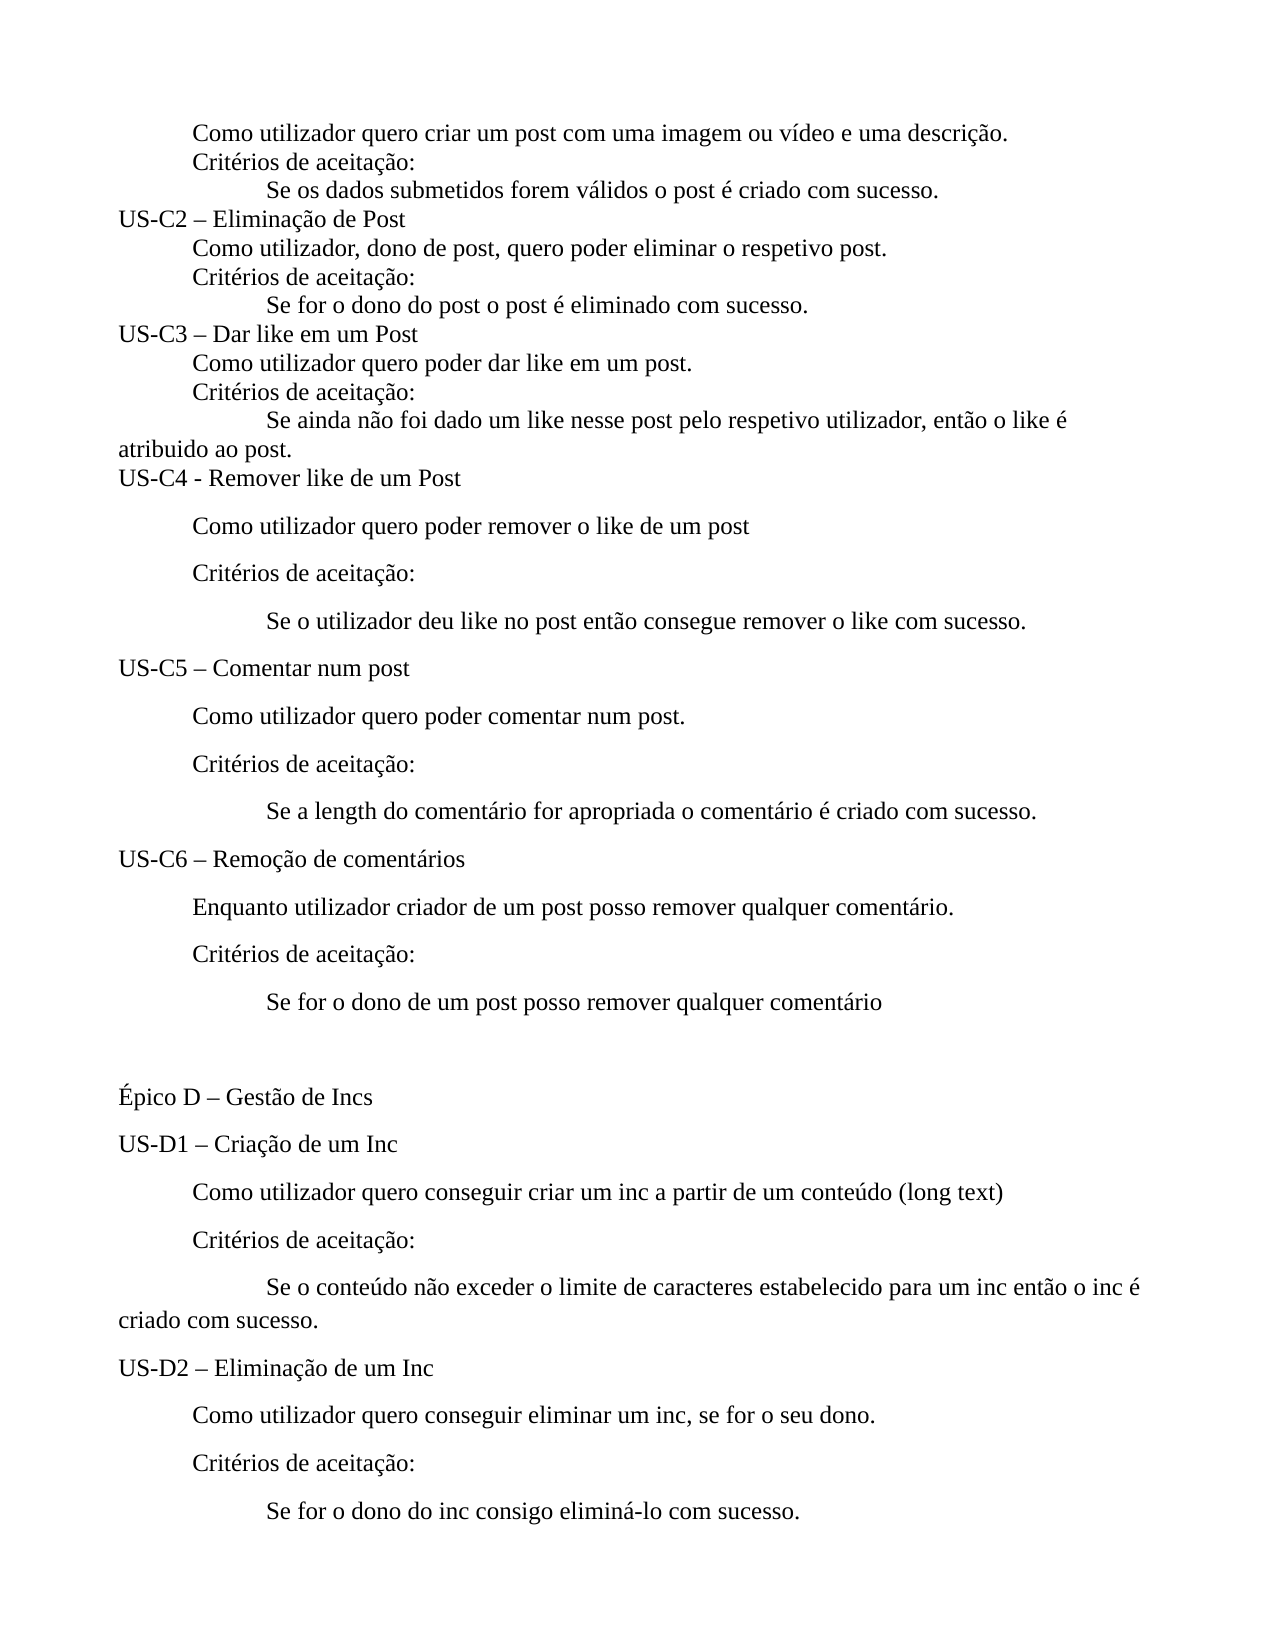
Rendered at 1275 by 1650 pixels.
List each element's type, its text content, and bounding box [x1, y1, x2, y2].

text Se for o dono de um post posso remover qualquer comentário [118, 987, 1157, 1016]
text Critérios de aceitação: [118, 1225, 1157, 1253]
text Critérios de aceitação: [118, 939, 1157, 968]
text US-C5 – Comentar num post [118, 653, 1157, 682]
text Se ainda não foi dado um like nesse post pelo respetivo utilizador, então o like é atribuido ao post. [118, 406, 1157, 463]
text Como utilizador quero conseguir criar um inc a partir de um conteúdo (long text) [118, 1177, 1157, 1206]
text Épico D – Gestão de Incs [118, 1082, 1157, 1111]
text Enquanto utilizador criador de um post posso remover qualquer comentário. [118, 892, 1157, 920]
text US-D2 – Eliminação de um Inc [118, 1353, 1157, 1382]
text Critérios de aceitação: [118, 262, 1157, 291]
text Se o utilizador deu like no post então consegue remover o like com sucesso. [118, 606, 1157, 635]
text Critérios de aceitação: [118, 749, 1157, 777]
text Como utilizador quero poder remover o like de um post [118, 511, 1157, 539]
text US-D1 – Criação de um Inc [118, 1129, 1157, 1158]
text Critérios de aceitação: [118, 1448, 1157, 1477]
text Como utilizador quero criar um post com uma imagem ou vídeo e uma descrição. [118, 118, 1157, 147]
text Se a length do comentário for apropriada o comentário é criado com sucesso. [118, 796, 1157, 825]
text Como utilizador quero poder comentar num post. [118, 701, 1157, 730]
text US-C6 – Remoção de comentários [118, 844, 1157, 873]
text Como utilizador quero conseguir eliminar um inc, se for o seu dono. [118, 1401, 1157, 1429]
text US-C2 – Eliminação de Post [118, 204, 1157, 233]
text Critérios de aceitação: [118, 147, 1157, 176]
text Critérios de aceitação: [118, 558, 1157, 587]
text Critérios de aceitação: [118, 377, 1157, 406]
text Se for o dono do inc consigo eliminá-lo com sucesso. [118, 1496, 1157, 1524]
text Como utilizador, dono de post, quero poder eliminar o respetivo post. [118, 233, 1157, 262]
text Se o conteúdo não exceder o limite de caracteres estabelecido para um inc então o inc é criado com sucesso. [118, 1272, 1157, 1334]
text Como utilizador quero poder dar like em um post. [118, 348, 1157, 377]
text US-C4 - Remover like de um Post [118, 463, 1157, 492]
text US-C3 – Dar like em um Post [118, 319, 1157, 348]
text Se for o dono do post o post é eliminado com sucesso. [118, 291, 1157, 319]
text Se os dados submetidos forem válidos o post é criado com sucesso. [118, 176, 1157, 204]
